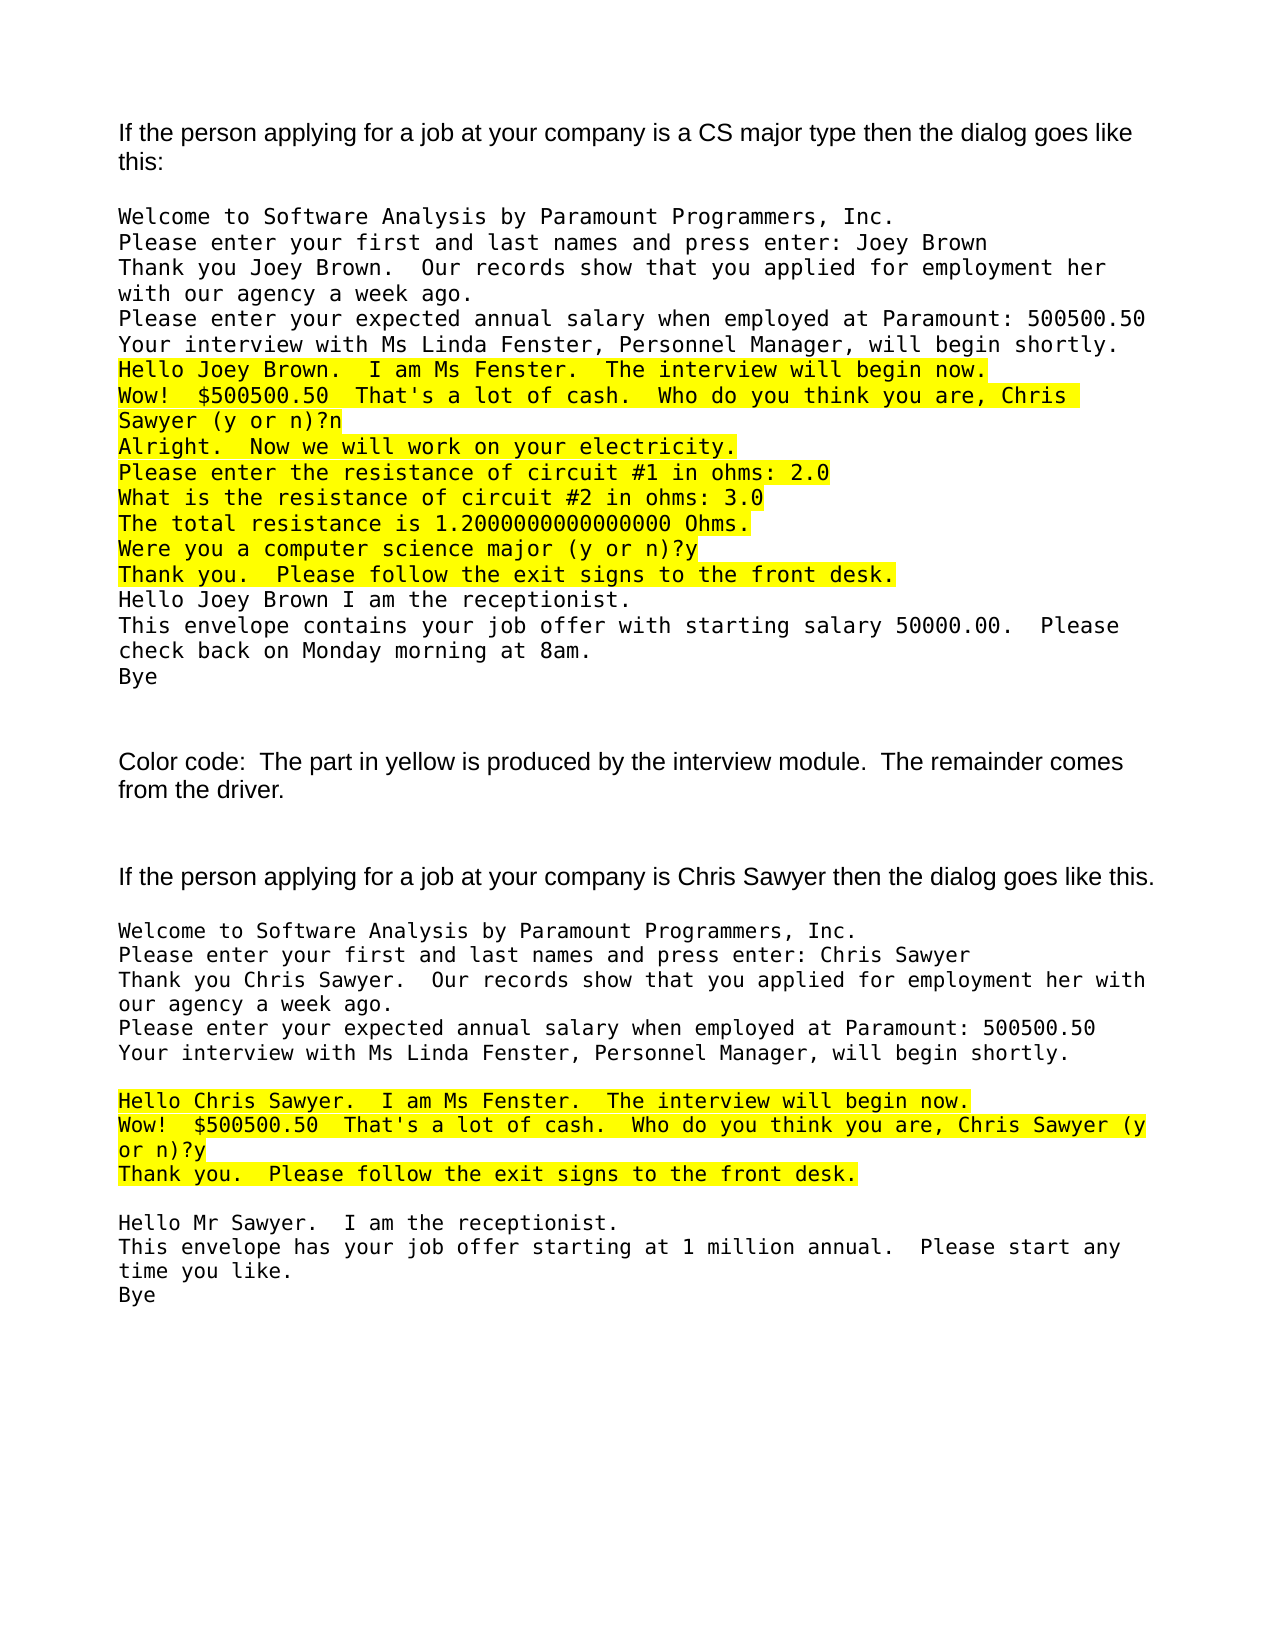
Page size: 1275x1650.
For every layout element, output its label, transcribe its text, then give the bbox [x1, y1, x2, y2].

text Hello Chris Sawyer. I am Ms Fenster. The interview will begin now. [118, 1089, 1157, 1113]
text Please enter the resistance of circuit #1 in ohms: 2.0 [118, 459, 1157, 485]
text Thank you Chris Sawyer. Our records show that you applied for employment her with our agency a week ago. [118, 968, 1157, 1016]
text Hello Joey Brown. I am Ms Fenster. The interview will begin now. [118, 357, 1157, 383]
text What is the resistance of circuit #2 in ohms: 3.0 [118, 485, 1157, 511]
text If the person applying for a job at your company is Chris Sawyer then the dialog goes like this. [118, 862, 1157, 891]
text Your interview with Ms Linda Fenster, Personnel Manager, will begin shortly. [118, 332, 1157, 357]
text Welcome to Software Analysis by Paramount Programmers, Inc. [118, 919, 1157, 943]
text Hello Joey Brown I am the receptionist. [118, 587, 1157, 613]
text Thank you. Please follow the exit signs to the front desk. [118, 562, 1157, 587]
text Alright. Now we will work on your electricity. [118, 434, 1157, 459]
text If the person applying for a job at your company is a CS major type then the dialog goes like this: [118, 118, 1157, 176]
text Please enter your expected annual salary when employed at Paramount: 500500.50 [118, 1016, 1157, 1041]
text This envelope has your job offer starting at 1 million annual. Please start any time you like. [118, 1235, 1157, 1283]
text Welcome to Software Analysis by Paramount Programmers, Inc. [118, 204, 1157, 230]
text This envelope contains your job offer with starting salary 50000.00. Please check back on Monday morning at 8am. [118, 613, 1157, 664]
text Please enter your first and last names and press enter: Chris Sawyer [118, 943, 1157, 968]
text Wow! $500500.50 That's a lot of cash. Who do you think you are, Chris Sawyer (y or n)?n [118, 383, 1157, 434]
text Color code: The part in yellow is produced by the interview module. The remainder comes from the driver. [118, 747, 1157, 804]
text Bye [118, 1283, 1157, 1308]
text Thank you. Please follow the exit signs to the front desk. [118, 1162, 1157, 1186]
text Please enter your expected annual salary when employed at Paramount: 500500.50 [118, 306, 1157, 332]
text Please enter your first and last names and press enter: Joey Brown [118, 230, 1157, 255]
text Your interview with Ms Linda Fenster, Personnel Manager, will begin shortly. [118, 1041, 1157, 1065]
text Thank you Joey Brown. Our records show that you applied for employment her with our agency a week ago. [118, 255, 1157, 306]
text Were you a computer science major (y or n)?y [118, 536, 1157, 562]
text Wow! $500500.50 That's a lot of cash. Who do you think you are, Chris Sawyer (y or n)?y [118, 1113, 1157, 1162]
text Hello Mr Sawyer. I am the receptionist. [118, 1211, 1157, 1235]
text Bye [118, 664, 1157, 689]
text The total resistance is 1.2000000000000000 Ohms. [118, 511, 1157, 536]
